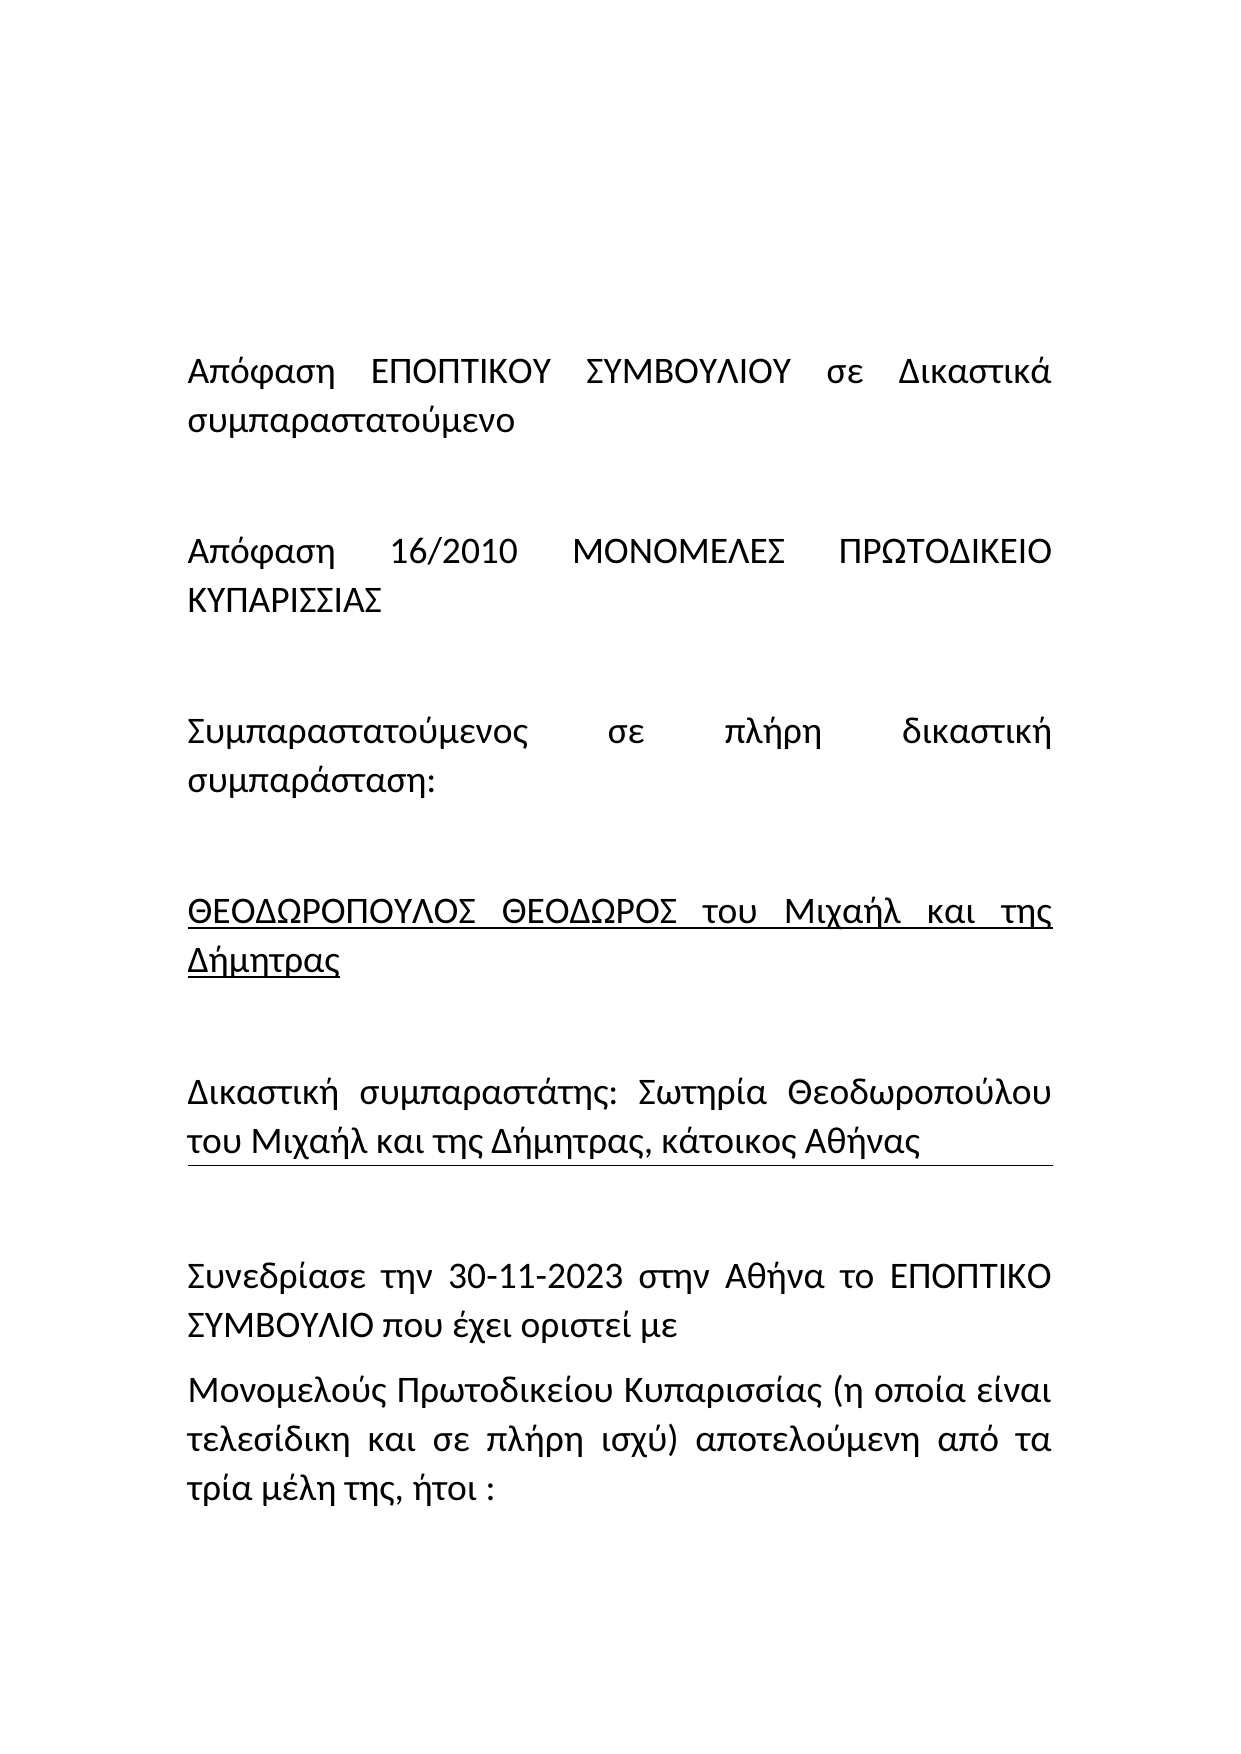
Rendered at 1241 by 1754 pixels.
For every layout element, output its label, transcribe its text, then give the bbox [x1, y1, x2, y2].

text Δικαστική συμπαραστάτης: Σωτηρία Θεοδωροπούλου του Μιχαήλ και της Δήμητρας, κάτοικος Αθήνας [187, 1068, 1053, 1166]
text Συμπαραστατούμενος σε πλήρη δικαστική συμπαράσταση: [187, 707, 1053, 802]
text Απόφαση 16/2010 ΜΟΝΟΜΕΛΕΣ ΠΡΩΤΟΔΙΚΕΙΟ ΚΥΠΑΡΙΣΣΙΑΣ [187, 527, 1053, 622]
text Μονομελούς Πρωτοδικείου Κυπαρισσίας (η οποία είναι τελεσίδικη και σε πλήρη ισχύ) αποτελούμενη από τα τρία μέλη της, ήτοι : [187, 1366, 1053, 1510]
text Δήμητρας [187, 928, 1053, 982]
text Συνεδρίασε την 30-11-2023 στην Αθήνα το ΕΠΟΠΤΙΚΟ ΣΥΜΒΟΥΛΙΟ που έχει οριστεί με [187, 1252, 1053, 1346]
text ΘΕΟΔΩΡΟΠΟΥΛΟΣ ΘΕΟΔΩΡΟΣ του Μιχαήλ και της [187, 887, 1053, 927]
text Απόφαση ΕΠΟΠΤΙΚΟΥ ΣΥΜΒΟΥΛΙΟΥ σε Δικαστικά συμπαραστατούμενο [187, 347, 1053, 442]
